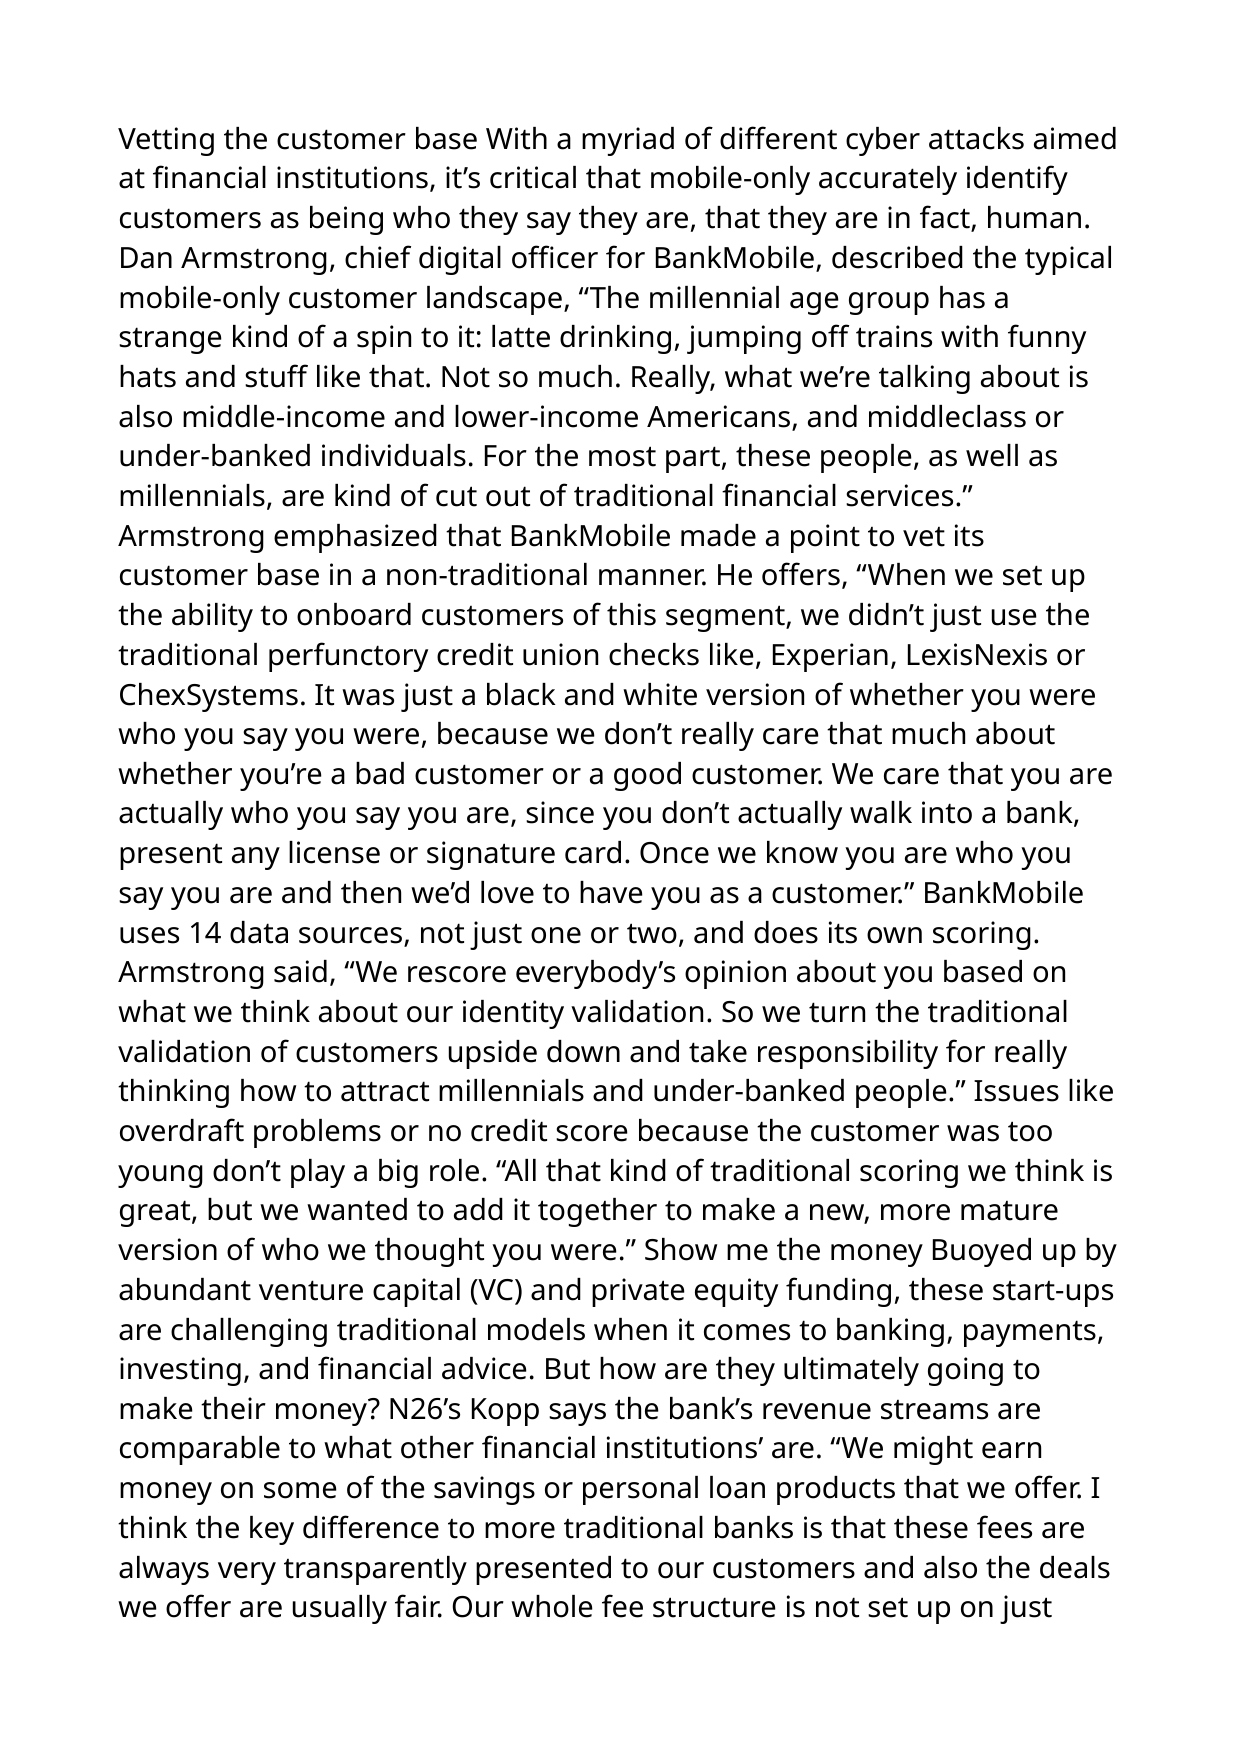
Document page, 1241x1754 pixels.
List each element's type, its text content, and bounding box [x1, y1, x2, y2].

text Vetting the customer base With a myriad of different cyber attacks aimed at financial institutions, it’s critical that mobile-only accurately identify customers as being who they say they are, that they are in fact, human. Dan Armstrong, chief digital officer for BankMobile, described the typical mobile-only customer landscape, “The millennial age group has a strange kind of a spin to it: latte drinking, jumping off trains with funny hats and stuff like that. Not so much. Really, what we’re talking about is also middle-income and lower-income Americans, and middleclass or under-banked individuals. For the most part, these people, as well as millennials, are kind of cut out of traditional financial services.” Armstrong emphasized that BankMobile made a point to vet its customer base in a non-traditional manner. He offers, “When we set up the ability to onboard customers of this segment, we didn’t just use the traditional perfunctory credit union checks like, Experian, LexisNexis or ChexSystems. It was just a black and white version of whether you were who you say you were, because we don’t really care that much about whether you’re a bad customer or a good customer. We care that you are actually who you say you are, since you don’t actually walk into a bank, present any license or signature card. Once we know you are who you say you are and then we’d love to have you as a customer.” BankMobile uses 14 data sources, not just one or two, and does its own scoring. Armstrong said, “We rescore everybody’s opinion about you based on what we think about our identity validation. So we turn the traditional validation of customers upside down and take responsibility for really thinking how to attract millennials and under-banked people.” Issues like overdraft problems or no credit score because the customer was too young don’t play a big role. “All that kind of traditional scoring we think is great, but we wanted to add it together to make a new, more mature version of who we thought you were.” Show me the money Buoyed up by abundant venture capital (VC) and private equity funding, these start-ups are challenging traditional models when it comes to banking, payments, investing, and financial advice. But how are they ultimately going to make their money? N26’s Kopp says the bank’s revenue streams are comparable to what other financial institutions’ are. “We might earn money on some of the savings or personal loan products that we offer. I think the key difference to more traditional banks is that these fees are always very transparently presented to our customers and also the deals we offer are usually fair. Our whole fee structure is not set up on just [118, 118, 1122, 1626]
